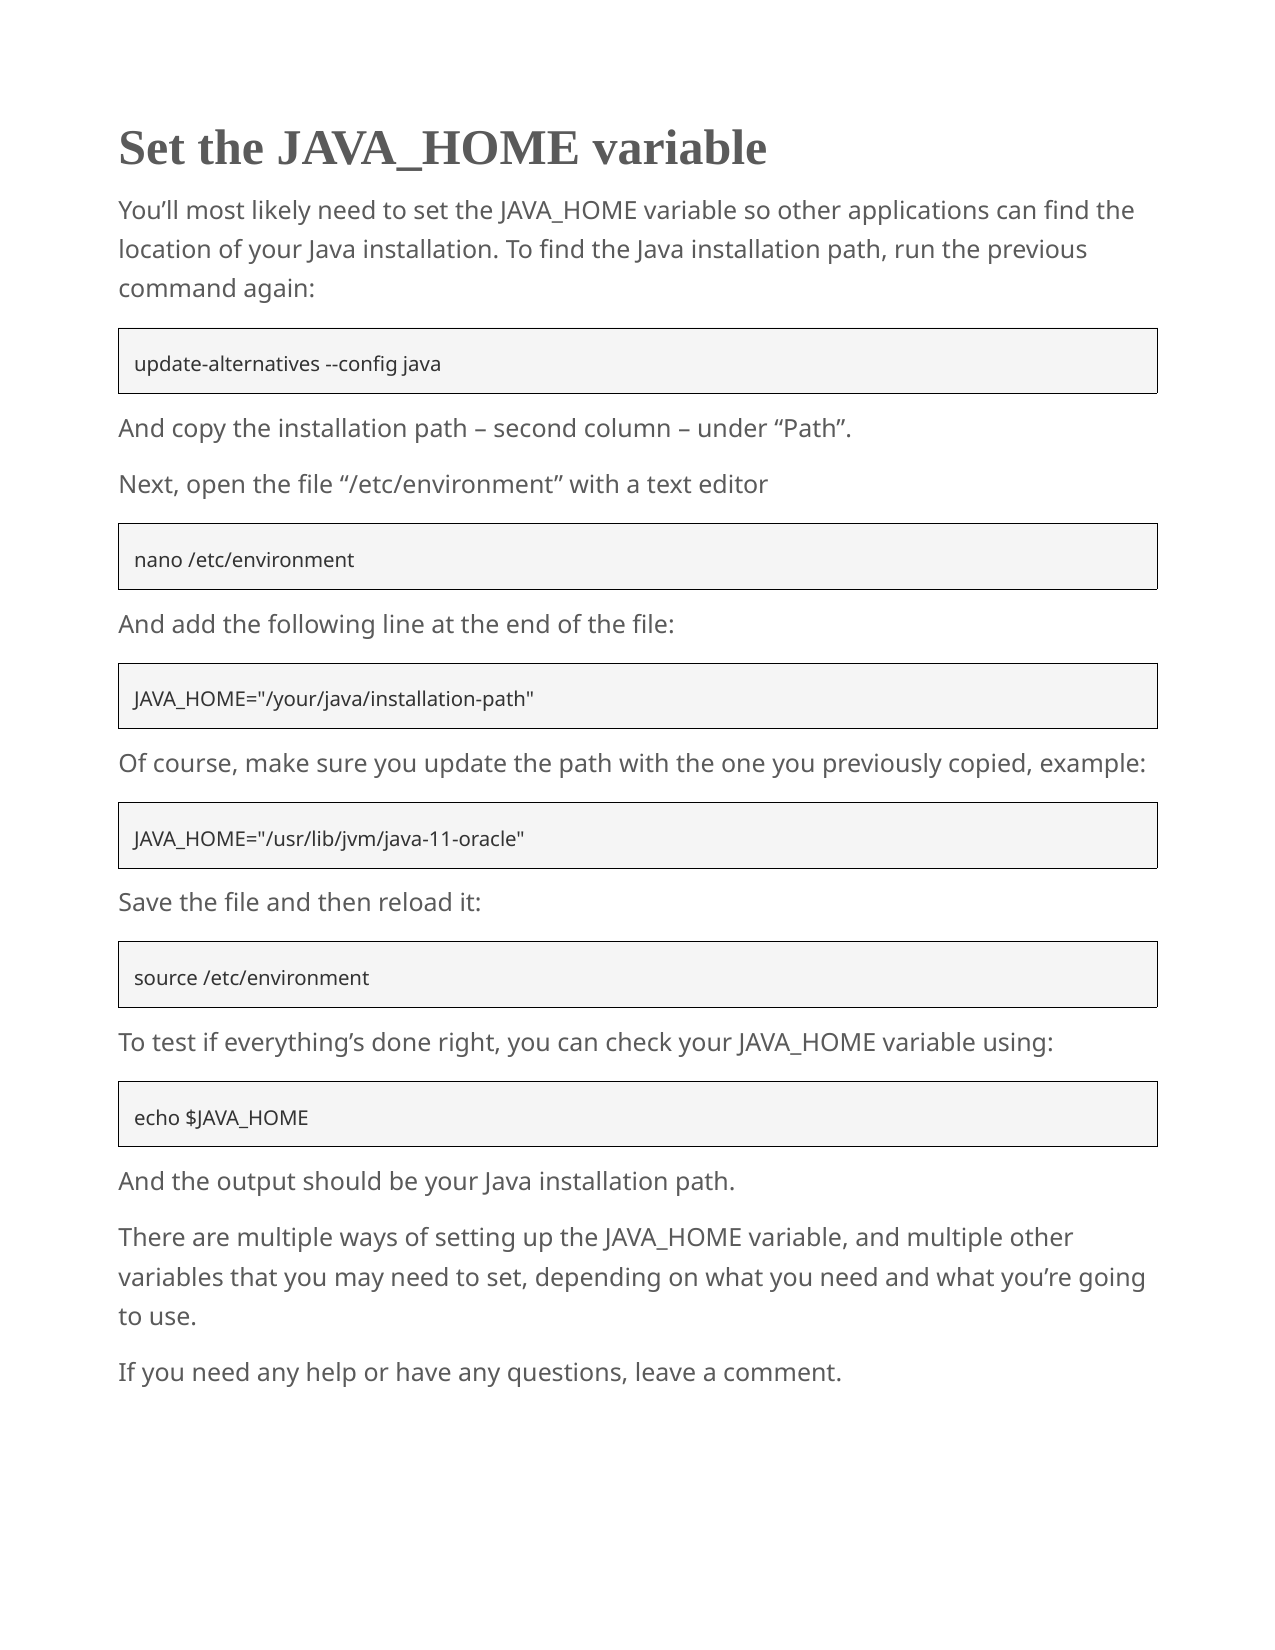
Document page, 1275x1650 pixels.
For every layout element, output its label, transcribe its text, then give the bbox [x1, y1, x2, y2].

text And the output should be your Java installation path. [118, 1164, 1157, 1198]
text nano /etc/environment [119, 524, 1157, 589]
text To test if everything’s done right, you can check your JAVA_HOME variable using: [118, 1024, 1157, 1058]
text Save the file and then reload it: [118, 885, 1157, 919]
subtitle Set the JAVA_HOME variable [118, 118, 1157, 176]
text echo $JAVA_HOME [119, 1082, 1157, 1146]
text And copy the installation path – second column – under “Path”. [118, 411, 1157, 444]
text And add the following line at the end of the file: [118, 606, 1157, 640]
text You’ll most likely need to set the JAVA_HOME variable so other applications can find the location of your Java installation. To find the Java installation path, run the previous command again: [118, 193, 1157, 305]
text If you need any help or have any questions, leave a comment. [118, 1355, 1157, 1389]
text Next, open the file “/etc/environment” with a text editor [118, 467, 1157, 501]
text There are multiple ways of setting up the JAVA_HOME variable, and multiple other variables that you may need to set, depending on what you need and what you’re going to use. [118, 1220, 1157, 1332]
text JAVA_HOME="/your/java/installation-path" [119, 664, 1157, 728]
text JAVA_HOME="/usr/lib/jvm/java-11-oracle" [119, 803, 1157, 868]
text update-alternatives --config java [119, 329, 1157, 393]
text source /etc/environment [119, 942, 1157, 1007]
text Of course, make sure you update the path with the one you previously copied, example: [118, 746, 1157, 780]
